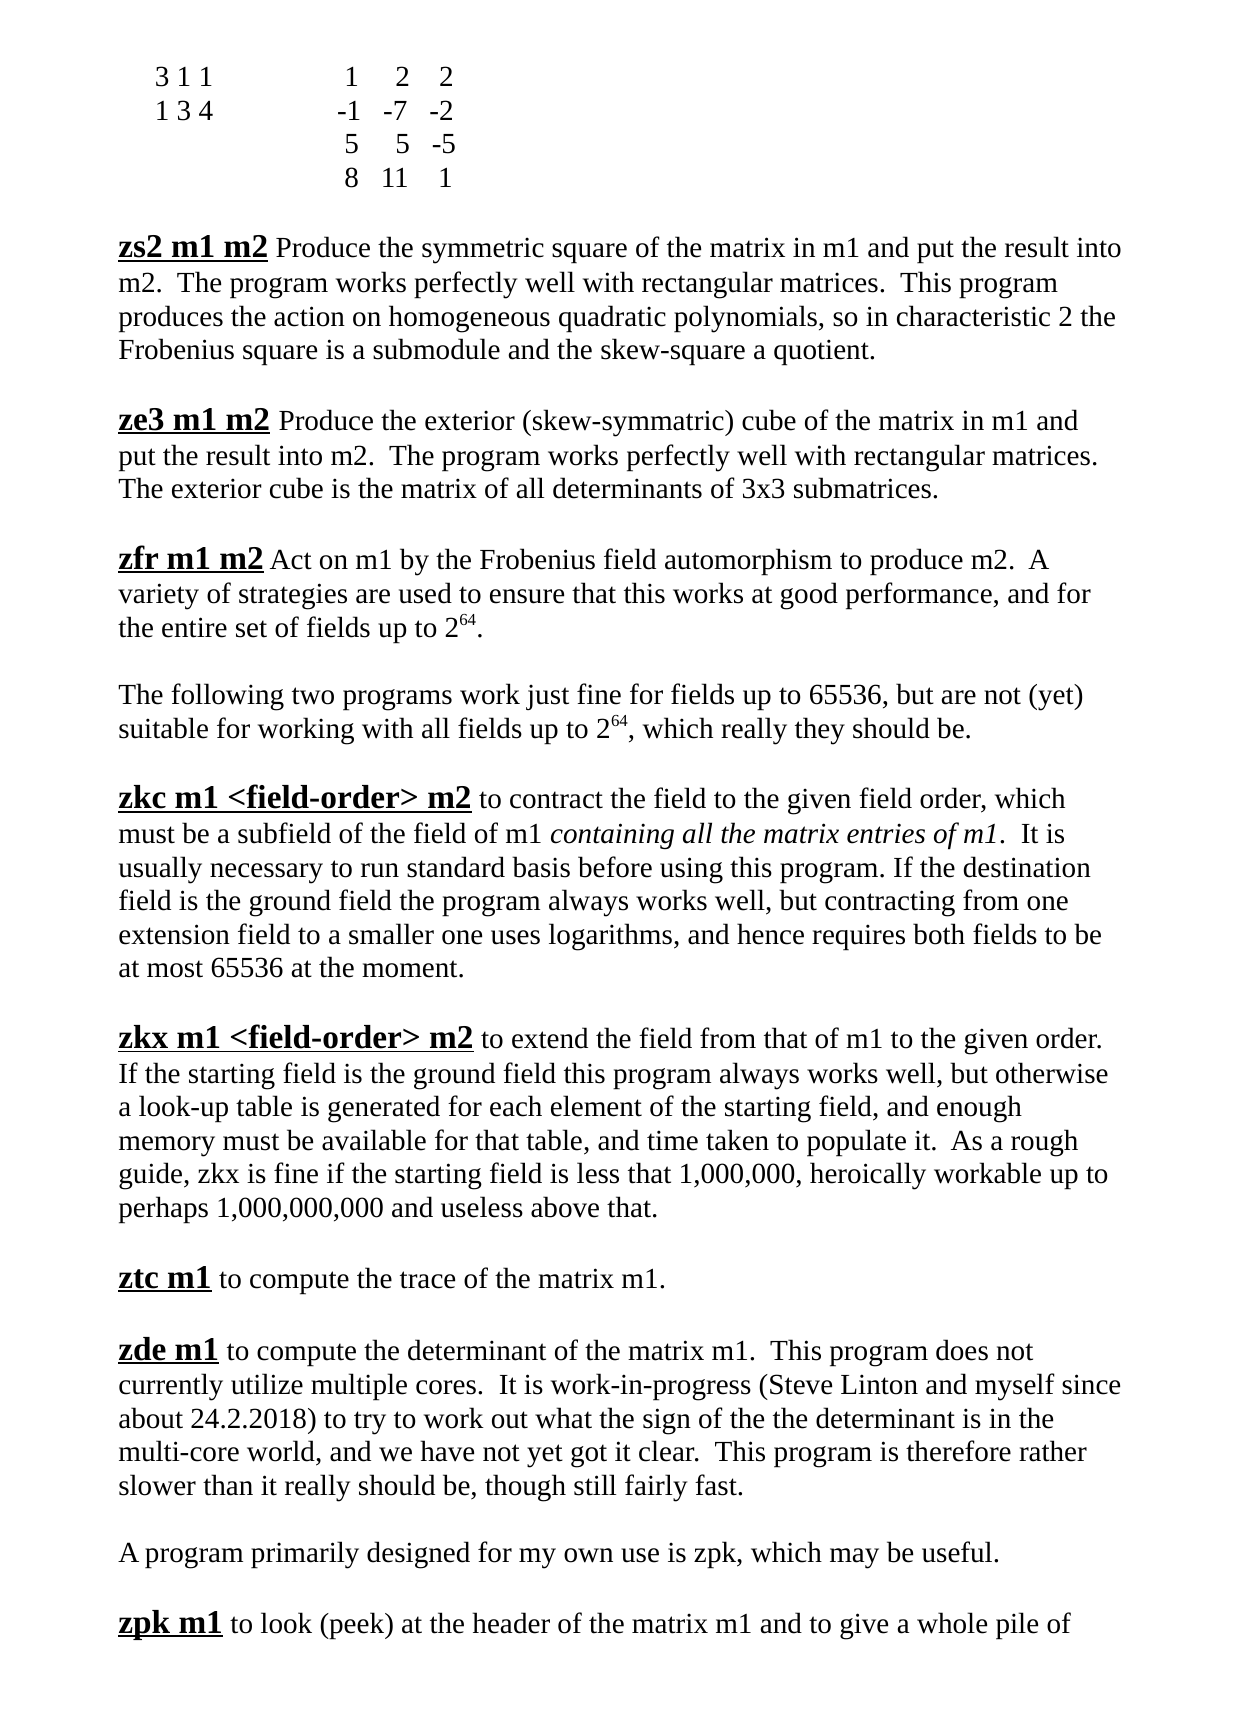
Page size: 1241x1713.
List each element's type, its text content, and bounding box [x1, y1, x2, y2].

text zpk m1 to look (peek) at the header of the matrix m1 and to give a whole pile of [118, 1602, 1122, 1640]
text 1 3 4 -1 -7 -2 [118, 93, 1122, 126]
text zkx m1 <field-order> m2 to extend the field from that of m1 to the given order. If the starting field is the ground field this program always works well, but otherwise a look-up table is generated for each element of the starting field, and enough memory must be available for that table, and time taken to populate it. As a rough guide, zkx is fine if the starting field is less that 1,000,000, heroically workable up to perhaps 1,000,000,000 and useless above that. [118, 1017, 1122, 1223]
text zkc m1 <field-order> m2 to contract the field to the given field order, which must be a subfield of the field of m1 containing all the matrix entries of m1. It is usually necessary to run standard basis before using this program. If the destination field is the ground field the program always works well, but contracting from one extension field to a smaller one uses logarithms, and hence requires both fields to be at most 65536 at the moment. [118, 778, 1122, 984]
text 8 11 1 [118, 160, 1122, 193]
text The following two programs work just fine for fields up to 65536, but are not (yet) suitable for working with all fields up to 264, which really they should be. [118, 677, 1122, 744]
text ztc m1 to compute the trace of the matrix m1. [118, 1257, 1122, 1295]
text zde m1 to compute the determinant of the matrix m1. This program does not currently utilize multiple cores. It is work-in-progress (Steve Linton and myself since about 24.2.2018) to try to work out what the sign of the the determinant is in the multi-core world, and we have not yet got it clear. This program is therefore rather slower than it really should be, though still fairly fast. [118, 1329, 1122, 1501]
text 3 1 1 1 2 2 [118, 59, 1122, 93]
text A program primarily designed for my own use is zpk, which may be useful. [118, 1535, 1122, 1568]
text zfr m1 m2 Act on m1 by the Frobenius field automorphism to produce m2. A variety of strategies are used to ensure that this works at good performance, and for the entire set of fields up to 264. [118, 538, 1122, 644]
text ze3 m1 m2 Produce the exterior (skew-symmatric) cube of the matrix in m1 and put the result into m2. The program works perfectly well with rectangular matrices. The exterior cube is the matrix of all determinants of 3x3 submatrices. [118, 399, 1122, 505]
text zs2 m1 m2 Produce the symmetric square of the matrix in m1 and put the result into m2. The program works perfectly well with rectangular matrices. This program produces the action on homogeneous quadratic polynomials, so in characteristic 2 the Frobenius square is a submodule and the skew-square a quotient. [118, 227, 1122, 366]
text 5 5 -5 [118, 126, 1122, 160]
